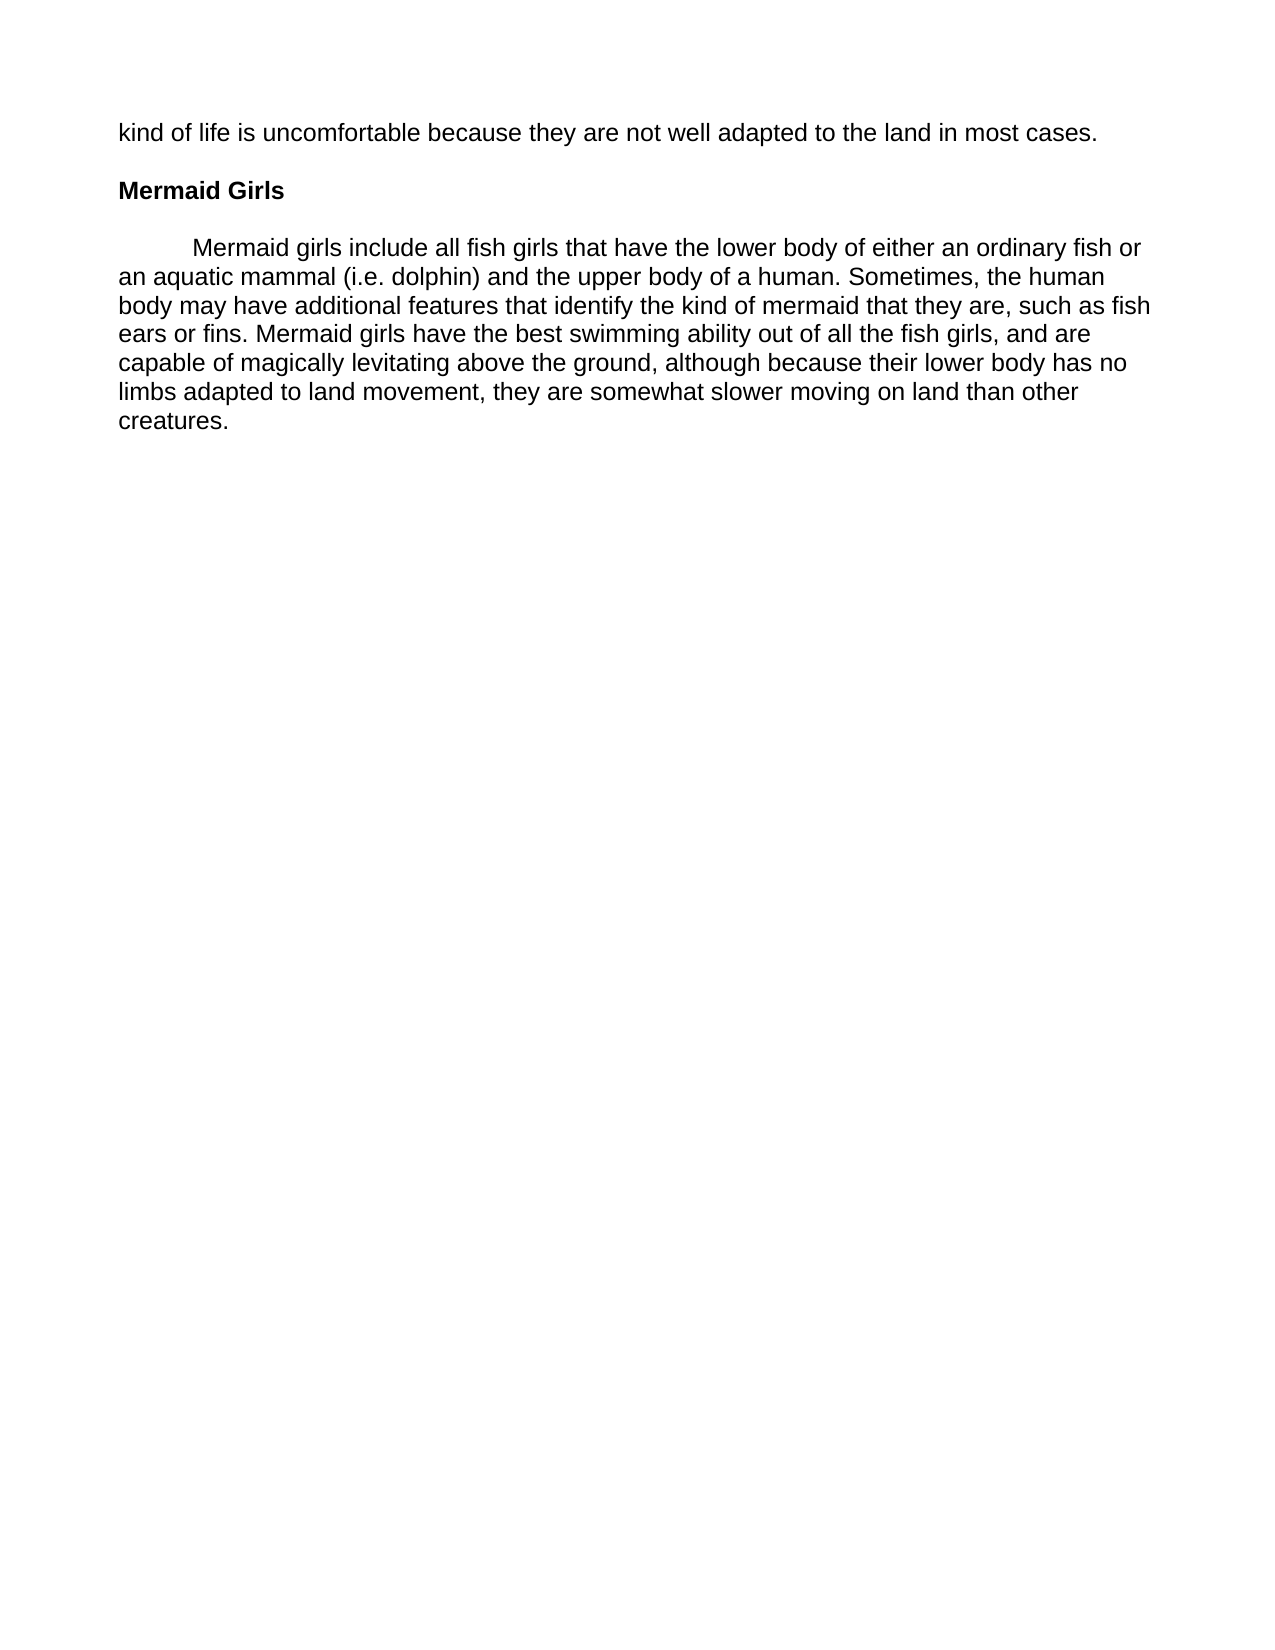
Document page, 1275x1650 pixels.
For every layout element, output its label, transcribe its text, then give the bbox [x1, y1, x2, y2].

text kind of life is uncomfortable because they are not well adapted to the land in most cases. [118, 118, 1157, 147]
text Mermaid girls include all fish girls that have the lower body of either an ordinary fish or an aquatic mammal (i.e. dolphin) and the upper body of a human. Sometimes, the human body may have additional features that identify the kind of mermaid that they are, such as fish ears or fins. Mermaid girls have the best swimming ability out of all the fish girls, and are capable of magically levitating above the ground, although because their lower body has no limbs adapted to land movement, they are somewhat slower moving on land than other creatures. [118, 233, 1157, 434]
text Mermaid Girls [118, 176, 1157, 204]
